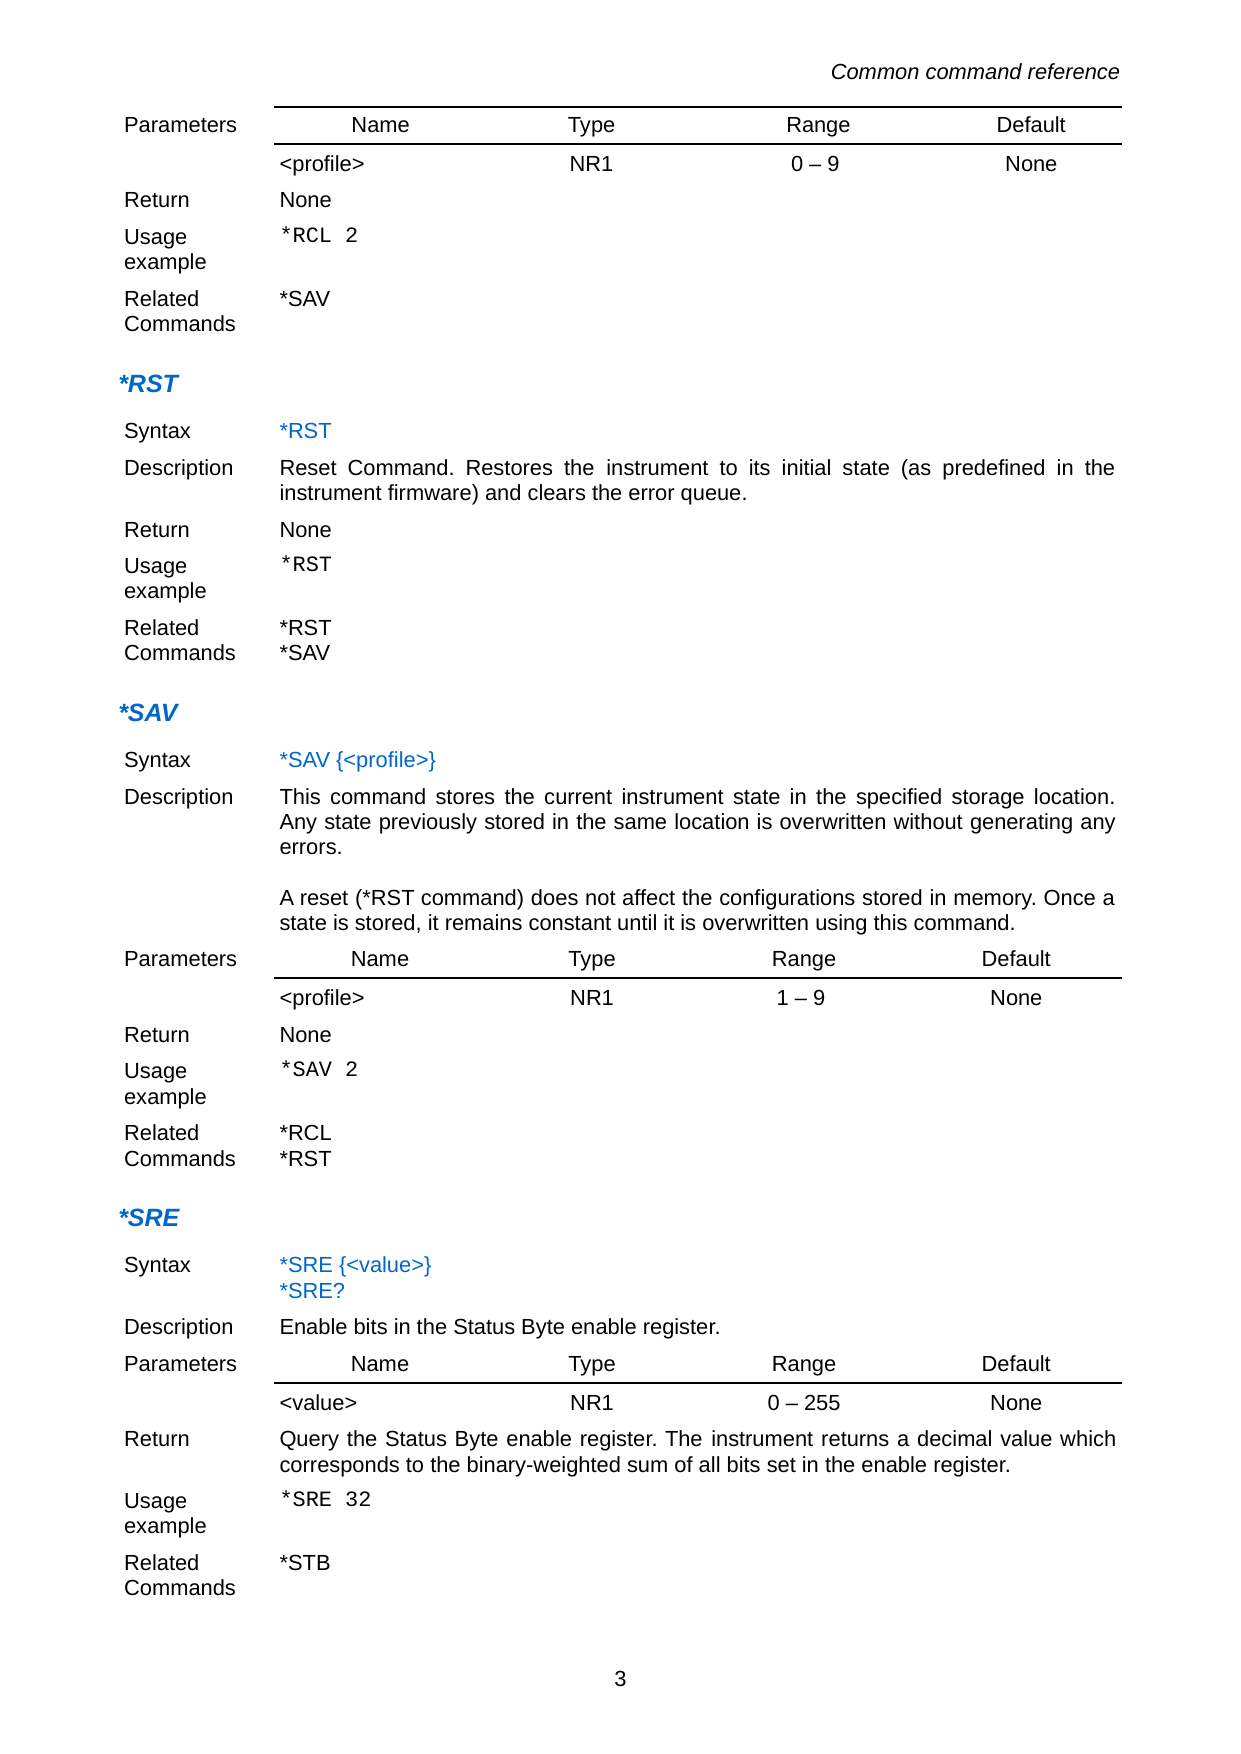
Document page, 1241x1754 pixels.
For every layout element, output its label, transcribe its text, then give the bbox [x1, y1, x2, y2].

table_cell Return [118, 1016, 274, 1053]
table_cell *SAV [274, 280, 1122, 342]
table_cell Range [698, 941, 910, 977]
table_cell Description [118, 1309, 274, 1345]
table_cell *RST [274, 548, 1122, 609]
table_header *RST [274, 412, 1122, 449]
table_cell 1 – 9 [698, 979, 910, 1016]
table_cell Description [118, 449, 274, 511]
table_header *SAV {<profile>} [274, 741, 1122, 778]
table_cell *STB [274, 1544, 1122, 1606]
table_cell Reset Command. Restores the instrument to its initial state (as predefined in the instrument firmware) and clears the error queue. [274, 449, 1122, 511]
table_cell <value> [274, 1384, 486, 1421]
table_cell None [274, 1016, 1122, 1053]
table_header Syntax [118, 1247, 274, 1308]
subtitle *SAV [118, 698, 1122, 726]
table_cell Name [274, 108, 487, 143]
table_cell *RST *SAV [274, 609, 1122, 671]
subtitle *RST [118, 369, 1122, 397]
table_cell 0 – 9 [696, 145, 941, 182]
table_cell Name [274, 1345, 486, 1382]
table_cell None [910, 979, 1122, 1016]
table_cell <profile> [274, 979, 486, 1016]
table_header *SRE {<value>} *SRE? [274, 1247, 1122, 1308]
table_cell Type [486, 941, 698, 977]
table_cell Return [118, 1421, 274, 1482]
table_cell Related Commands [118, 1544, 274, 1606]
table_cell Related Commands [118, 609, 274, 671]
table_cell Default [910, 1345, 1122, 1382]
table_cell [118, 143, 274, 182]
subtitle *SRE [118, 1203, 1122, 1232]
table_cell 0 – 255 [698, 1384, 910, 1421]
table_cell Return [118, 182, 274, 218]
table_cell Usage example [118, 1053, 274, 1114]
table_cell <profile> [274, 145, 487, 182]
table_header Syntax [118, 412, 274, 449]
table_cell None [274, 182, 1122, 218]
table_cell Parameters [118, 1345, 274, 1421]
table_cell Usage example [118, 218, 274, 280]
table_cell *RCL *RST [274, 1115, 1122, 1176]
table_cell Name [274, 941, 486, 977]
table_cell Parameters [118, 941, 274, 1016]
table_cell NR1 [487, 145, 696, 182]
table_cell Query the Status Byte enable register. The instrument returns a decimal value which corresponds to the binary-weighted sum of all bits set in the enable register. [274, 1421, 1122, 1482]
table_cell NR1 [486, 1384, 698, 1421]
table_cell Parameters [118, 106, 274, 143]
table_header Syntax [118, 741, 274, 778]
table_cell Type [486, 1345, 698, 1382]
table_cell NR1 [486, 979, 698, 1016]
table_cell Description [118, 778, 274, 941]
table_cell Return [118, 511, 274, 547]
table_cell Enable bits in the Status Byte enable register. [274, 1309, 1122, 1345]
table_cell *SRE 32 [274, 1483, 1122, 1544]
table_cell Related Commands [118, 1115, 274, 1176]
table_cell None [910, 1384, 1122, 1421]
table_cell Type [487, 108, 696, 143]
table_cell Related Commands [118, 280, 274, 342]
table_cell Usage example [118, 1483, 274, 1544]
table_cell Usage example [118, 548, 274, 609]
table_cell None [941, 145, 1122, 182]
table_cell None [274, 511, 1122, 547]
table_cell Range [698, 1345, 910, 1382]
table_cell *SAV 2 [274, 1053, 1122, 1114]
table_cell Default [941, 108, 1122, 143]
table_cell Default [910, 941, 1122, 977]
table_cell Range [696, 108, 941, 143]
table_cell This command stores the current instrument state in the specified storage location. Any state previously stored in the same location is overwritten without generating any errors. A reset (*RST command) does not affect the configurations stored in memory. Once a state is stored, it remains constant until it is overwritten using this command. [274, 778, 1122, 941]
table_cell *RCL 2 [274, 218, 1122, 280]
